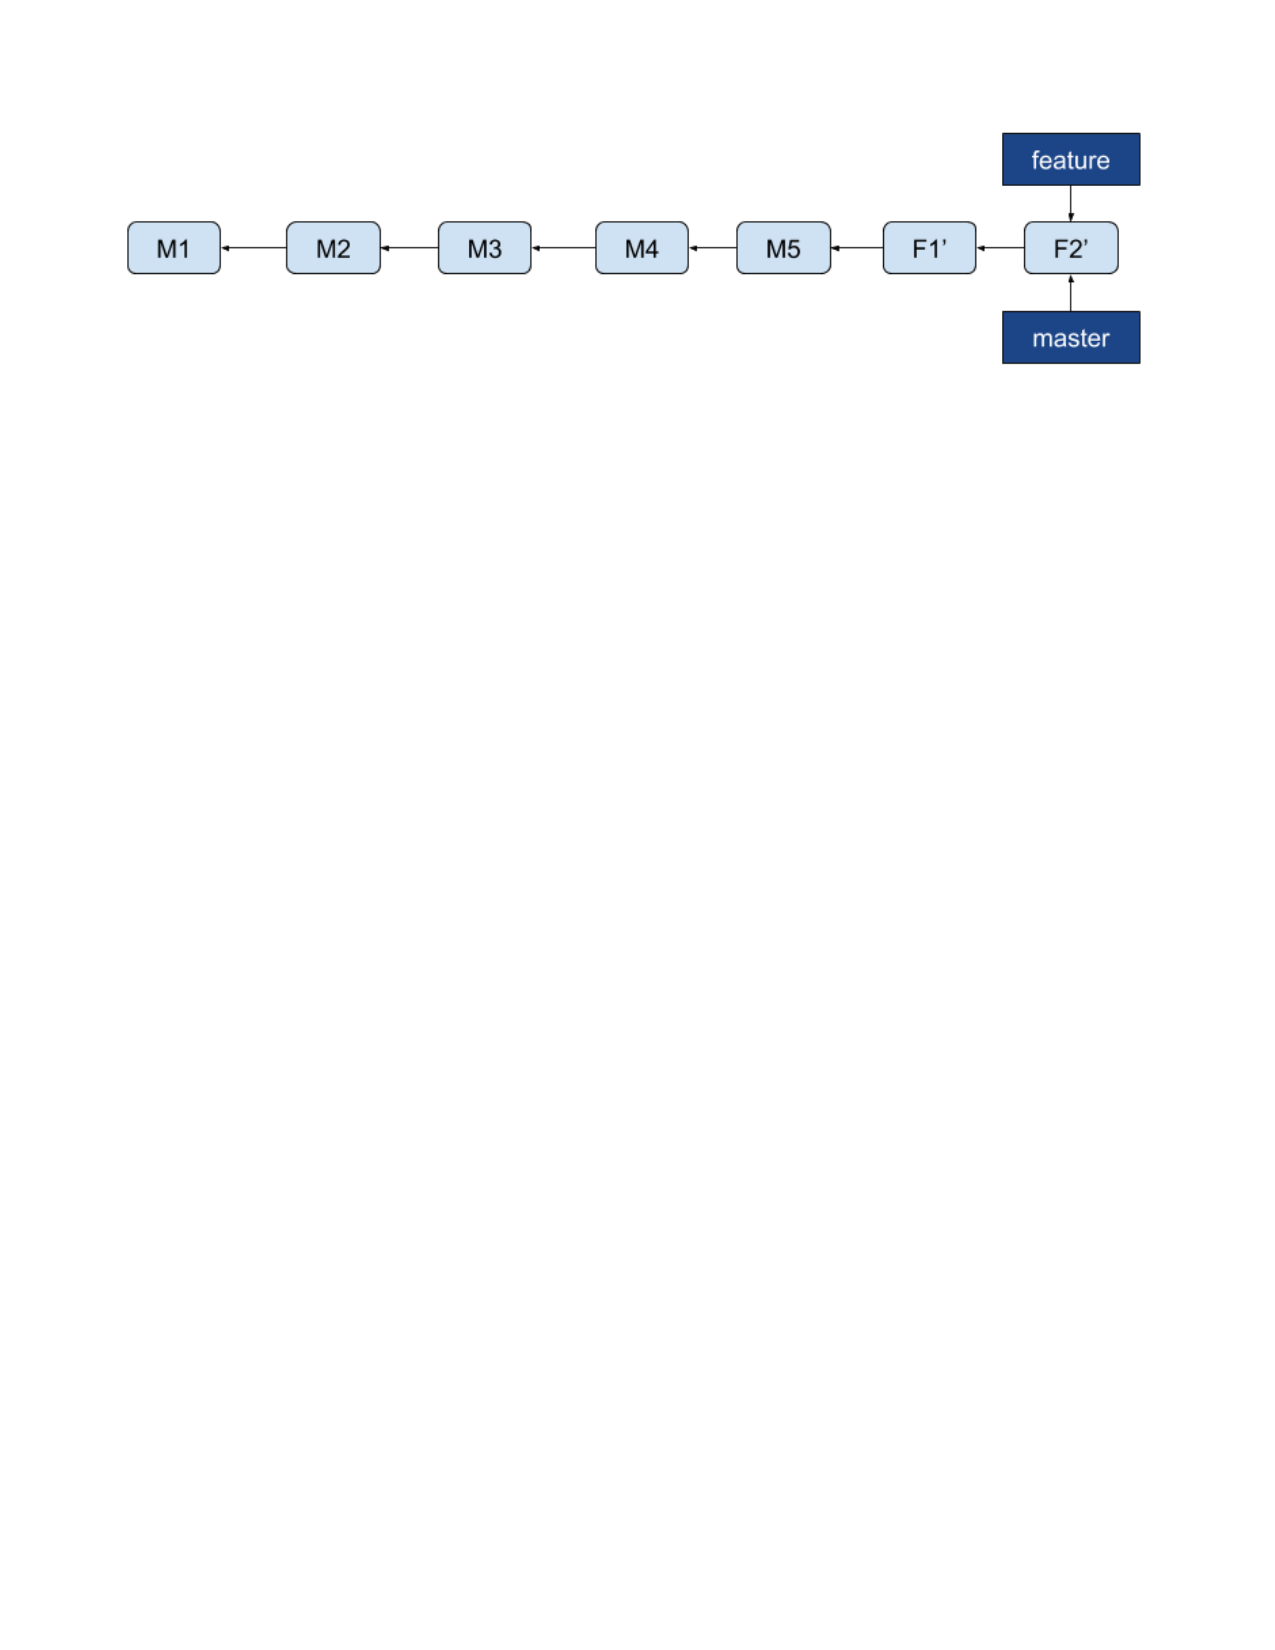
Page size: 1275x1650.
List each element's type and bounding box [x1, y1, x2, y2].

picture [118, 118, 1157, 375]
